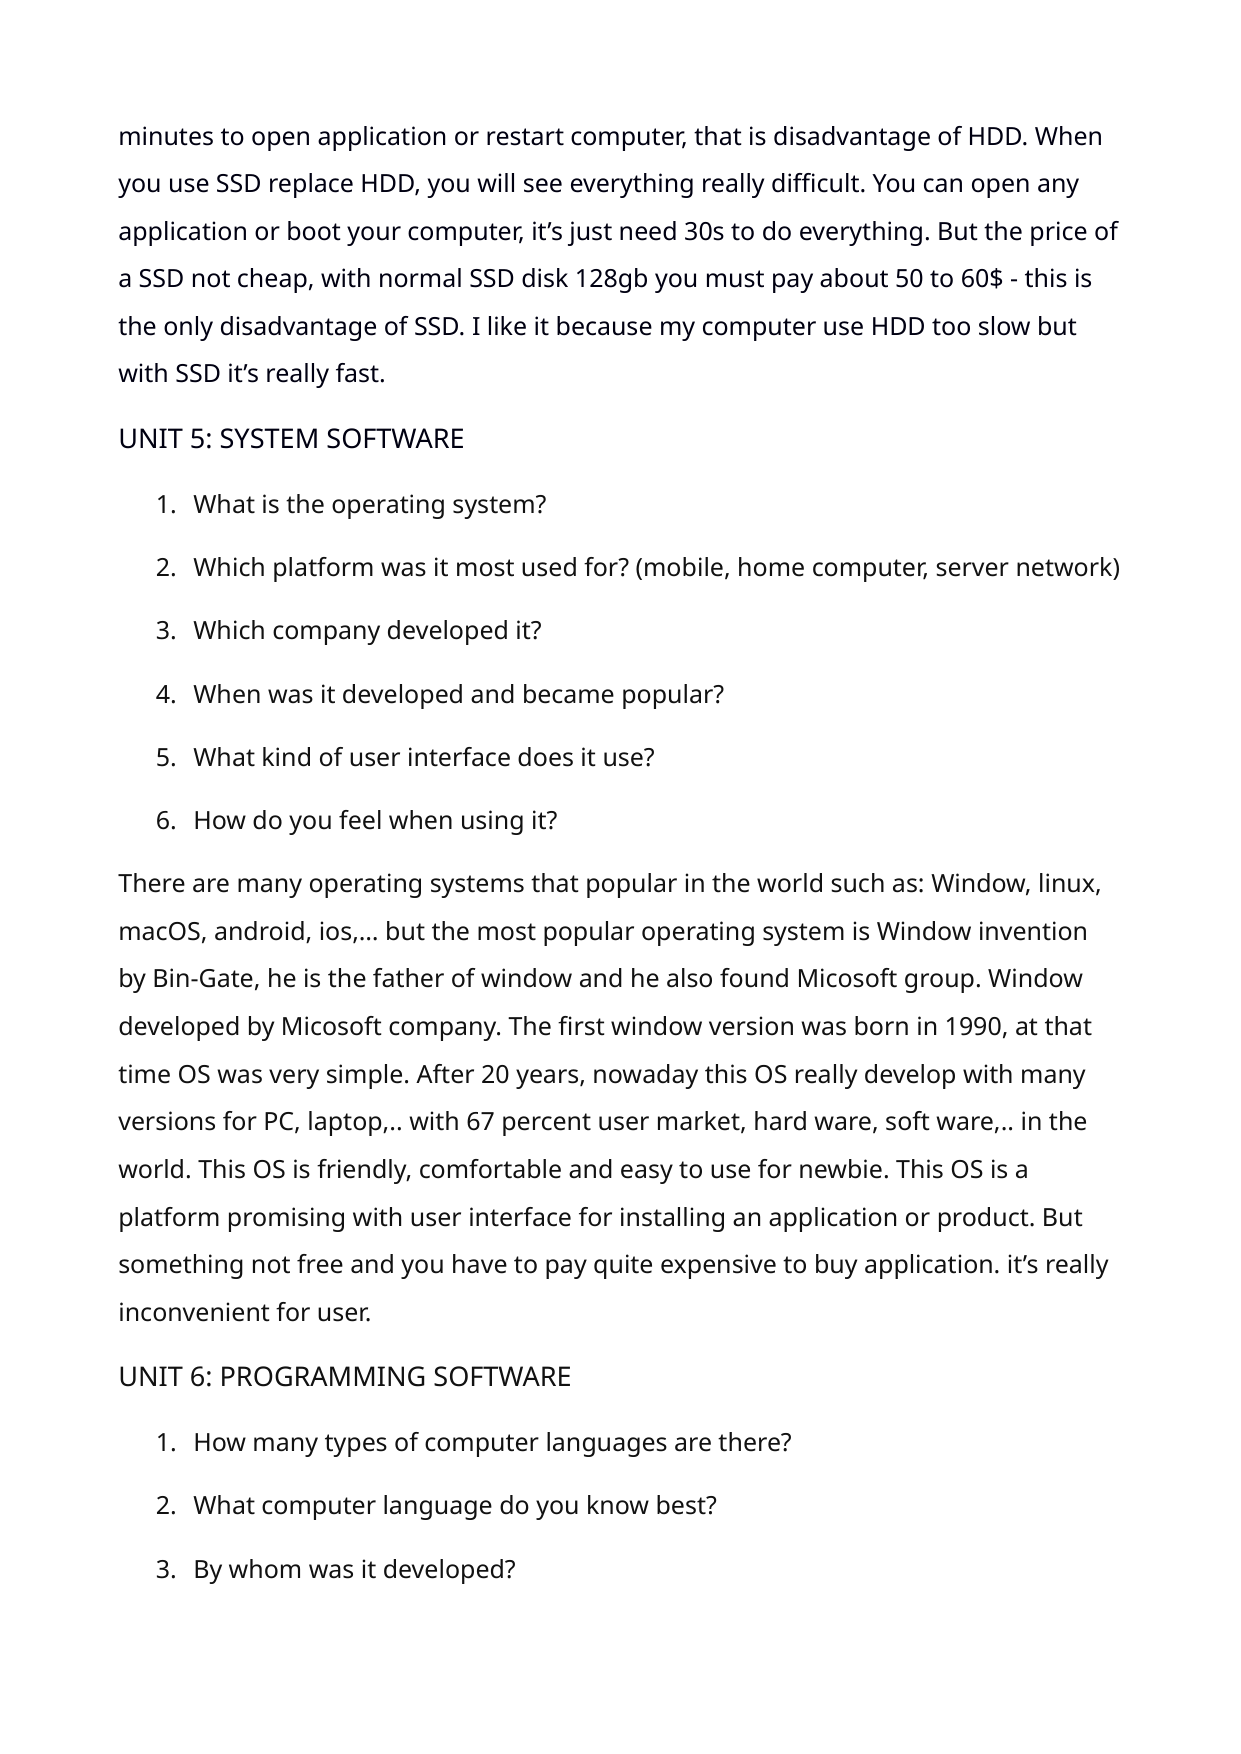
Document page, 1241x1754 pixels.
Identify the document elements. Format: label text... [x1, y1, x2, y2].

text UNIT 6: PROGRAMMING SOFTWARE [118, 1358, 1122, 1394]
list What computer language do you know best? [156, 1488, 1122, 1522]
text There are many operating systems that popular in the world such as: Window, linux, macOS, android, ios,… but the most popular operating system is Window invention by Bin-Gate, he is the father of window and he also found Micosoft group. Window developed by Micosoft company. The first window version was born in 1990, at that time OS was very simple. After 20 years, nowaday this OS really develop with many versions for PC, laptop,.. with 67 percent user market, hard ware, soft ware,.. in the world. This OS is friendly, comfortable and easy to use for newbie. This OS is a platform promising with user interface for installing an application or product. But something not free and you have to pay quite expensive to buy application. it’s really inconvenient for user. [118, 866, 1122, 1328]
list Which platform was it most used for? (mobile, home computer, server network) [156, 550, 1122, 584]
list Which company developed it? [156, 613, 1122, 647]
text UNIT 5: SYSTEM SOFTWARE [118, 419, 1122, 456]
list By whom was it developed? [156, 1551, 1122, 1585]
list How do you feel when using it? [156, 803, 1122, 837]
list What kind of user interface does it use? [156, 739, 1122, 773]
list What is the operating system? [156, 487, 1122, 521]
text minutes to open application or restart computer, that is disadvantage of HDD. When you use SSD replace HDD, you will see everything really difficult. You can open any application or boot your computer, it’s just need 30s to do everything. But the price of a SSD not cheap, with normal SSD disk 128gb you must pay about 50 to 60$ - this is the only disadvantage of SSD. I like it because my computer use HDD too slow but with SSD it’s really fast. [118, 118, 1122, 390]
list How many types of computer languages are there? [156, 1425, 1122, 1459]
list When was it developed and became popular? [156, 676, 1122, 710]
